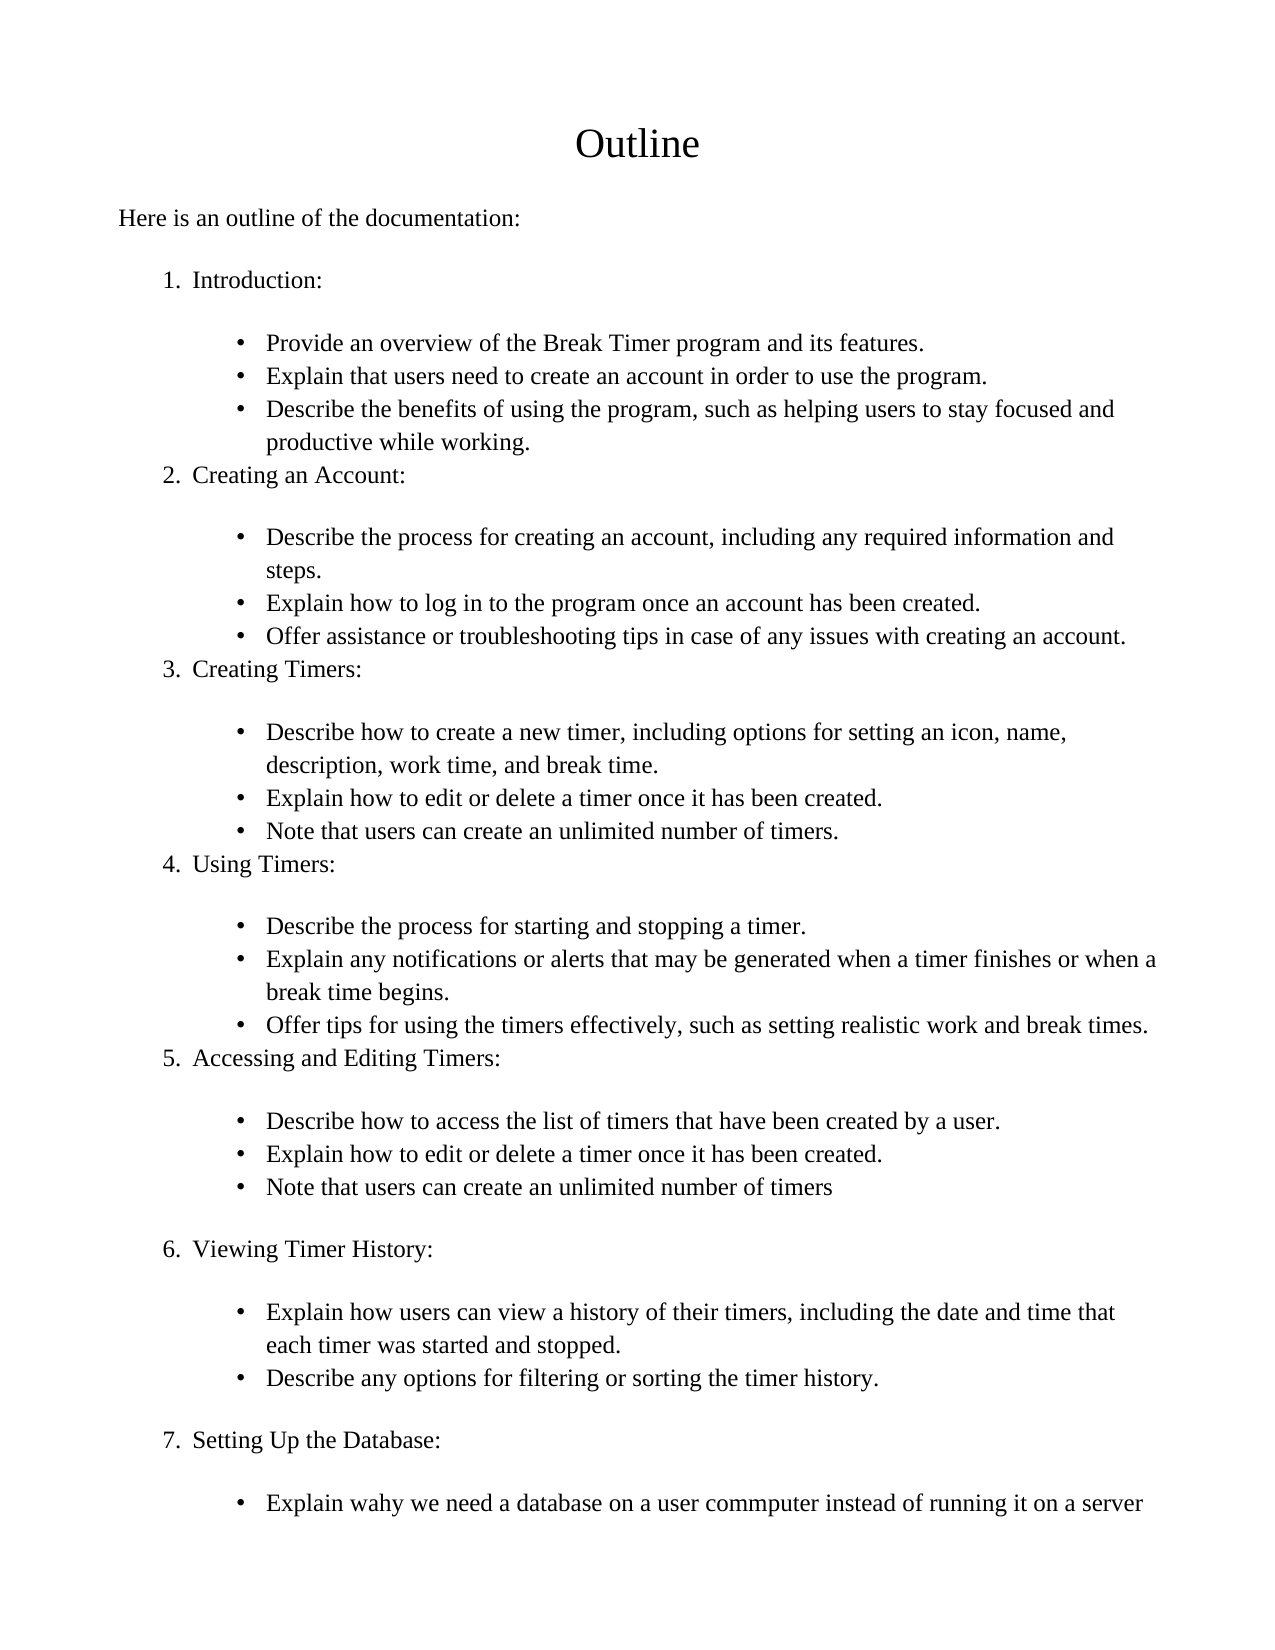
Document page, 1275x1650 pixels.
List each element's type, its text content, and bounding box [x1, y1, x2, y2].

list Explain how to log in to the program once an account has been created. [236, 588, 1157, 617]
list Offer tips for using the timers effectively, such as setting realistic work and break times. [236, 1011, 1157, 1039]
list Note that users can create an unlimited number of timers. [236, 816, 1157, 845]
list Explain that users need to create an account in order to use the program. [236, 361, 1157, 389]
list Provide an overview of the Break Timer program and its features. [236, 328, 1157, 356]
list Explain how users can view a history of their timers, including the date and time that each timer was started and stopped. [236, 1297, 1157, 1359]
list Setting Up the Database: [162, 1426, 1157, 1454]
list Viewing Timer History: [162, 1234, 1157, 1263]
list Explain how to edit or delete a timer once it has been created. [236, 783, 1157, 812]
list Offer assistance or troubleshooting tips in case of any issues with creating an account. [236, 621, 1157, 650]
list Describe how to access the list of timers that have been created by a user. [236, 1106, 1157, 1135]
list Explain any notifications or alerts that may be generated when a timer finishes or when a break time begins. [236, 944, 1157, 1006]
list Describe the benefits of using the program, such as helping users to stay focused and productive while working. [236, 394, 1157, 456]
list Describe the process for starting and stopping a timer. [236, 911, 1157, 940]
list Accessing and Editing Timers: [162, 1043, 1157, 1072]
list Describe how to create a new timer, including options for setting an icon, name, description, work time, and break time. [236, 717, 1157, 779]
list Describe the process for creating an account, including any required information and steps. [236, 522, 1157, 584]
list Note that users can create an unlimited number of timers [236, 1172, 1157, 1201]
text Here is an outline of the documentation: [118, 203, 1157, 231]
list Introduction: [162, 265, 1157, 294]
list Explain how to edit or delete a timer once it has been created. [236, 1139, 1157, 1168]
list Using Timers: [162, 849, 1157, 878]
list Creating Timers: [162, 654, 1157, 683]
list Creating an Account: [162, 460, 1157, 488]
list Explain wahy we need a database on a user commputer instead of running it on a server [236, 1488, 1157, 1517]
text Outline [118, 118, 1157, 166]
list Describe any options for filtering or sorting the timer history. [236, 1363, 1157, 1392]
